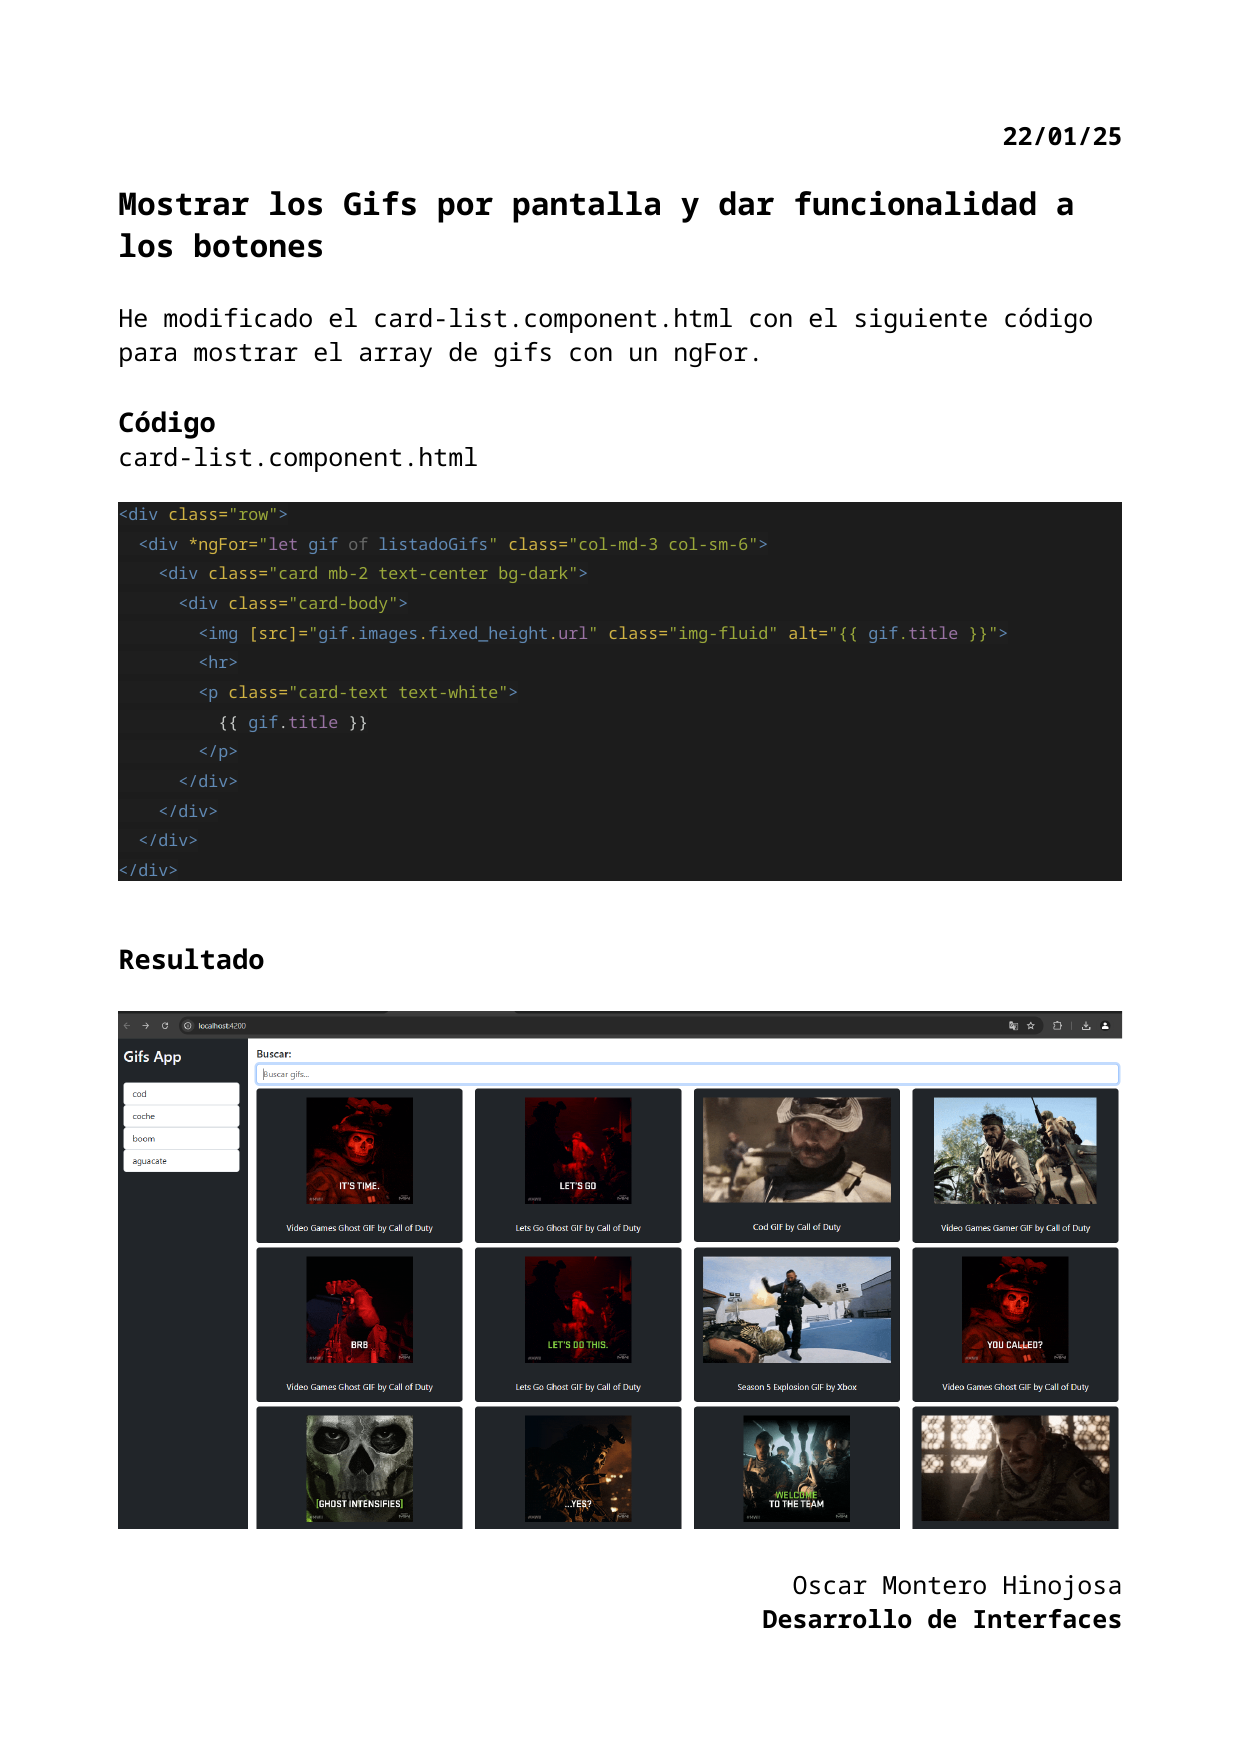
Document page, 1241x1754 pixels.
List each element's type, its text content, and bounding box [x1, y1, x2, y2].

text <hr> [118, 644, 1122, 674]
text </p> [118, 733, 1122, 763]
text Resultado [118, 941, 1122, 978]
text <img [src]="gif.images.fixed_height.url" class="img-fluid" alt="{{ gif.title }}"> [118, 614, 1122, 644]
text <div class="card-body"> [118, 584, 1122, 614]
text </div> [118, 852, 1122, 881]
text </div> [118, 792, 1122, 822]
text </div> [118, 822, 1122, 852]
text <div *ngFor="let gif of listadoGifs" class="col-md-3 col-sm-6"> [118, 525, 1122, 555]
text </div> [118, 763, 1122, 792]
text <div class="card mb-2 text-center bg-dark"> [118, 555, 1122, 584]
text Mostrar los Gifs por pantalla y dar funcionalidad a los botones [118, 182, 1122, 267]
text card-list.component.html [118, 440, 1122, 474]
text <div class="row"> [118, 502, 1122, 525]
text {{ gif.title }} [118, 703, 1122, 733]
text He modificado el card-list.component.html con el siguiente código para mostrar el array de gifs con un ngFor. [118, 301, 1122, 369]
text Código [118, 403, 1122, 440]
picture [118, 1011, 1123, 1529]
text <p class="card-text text-white"> [118, 674, 1122, 703]
